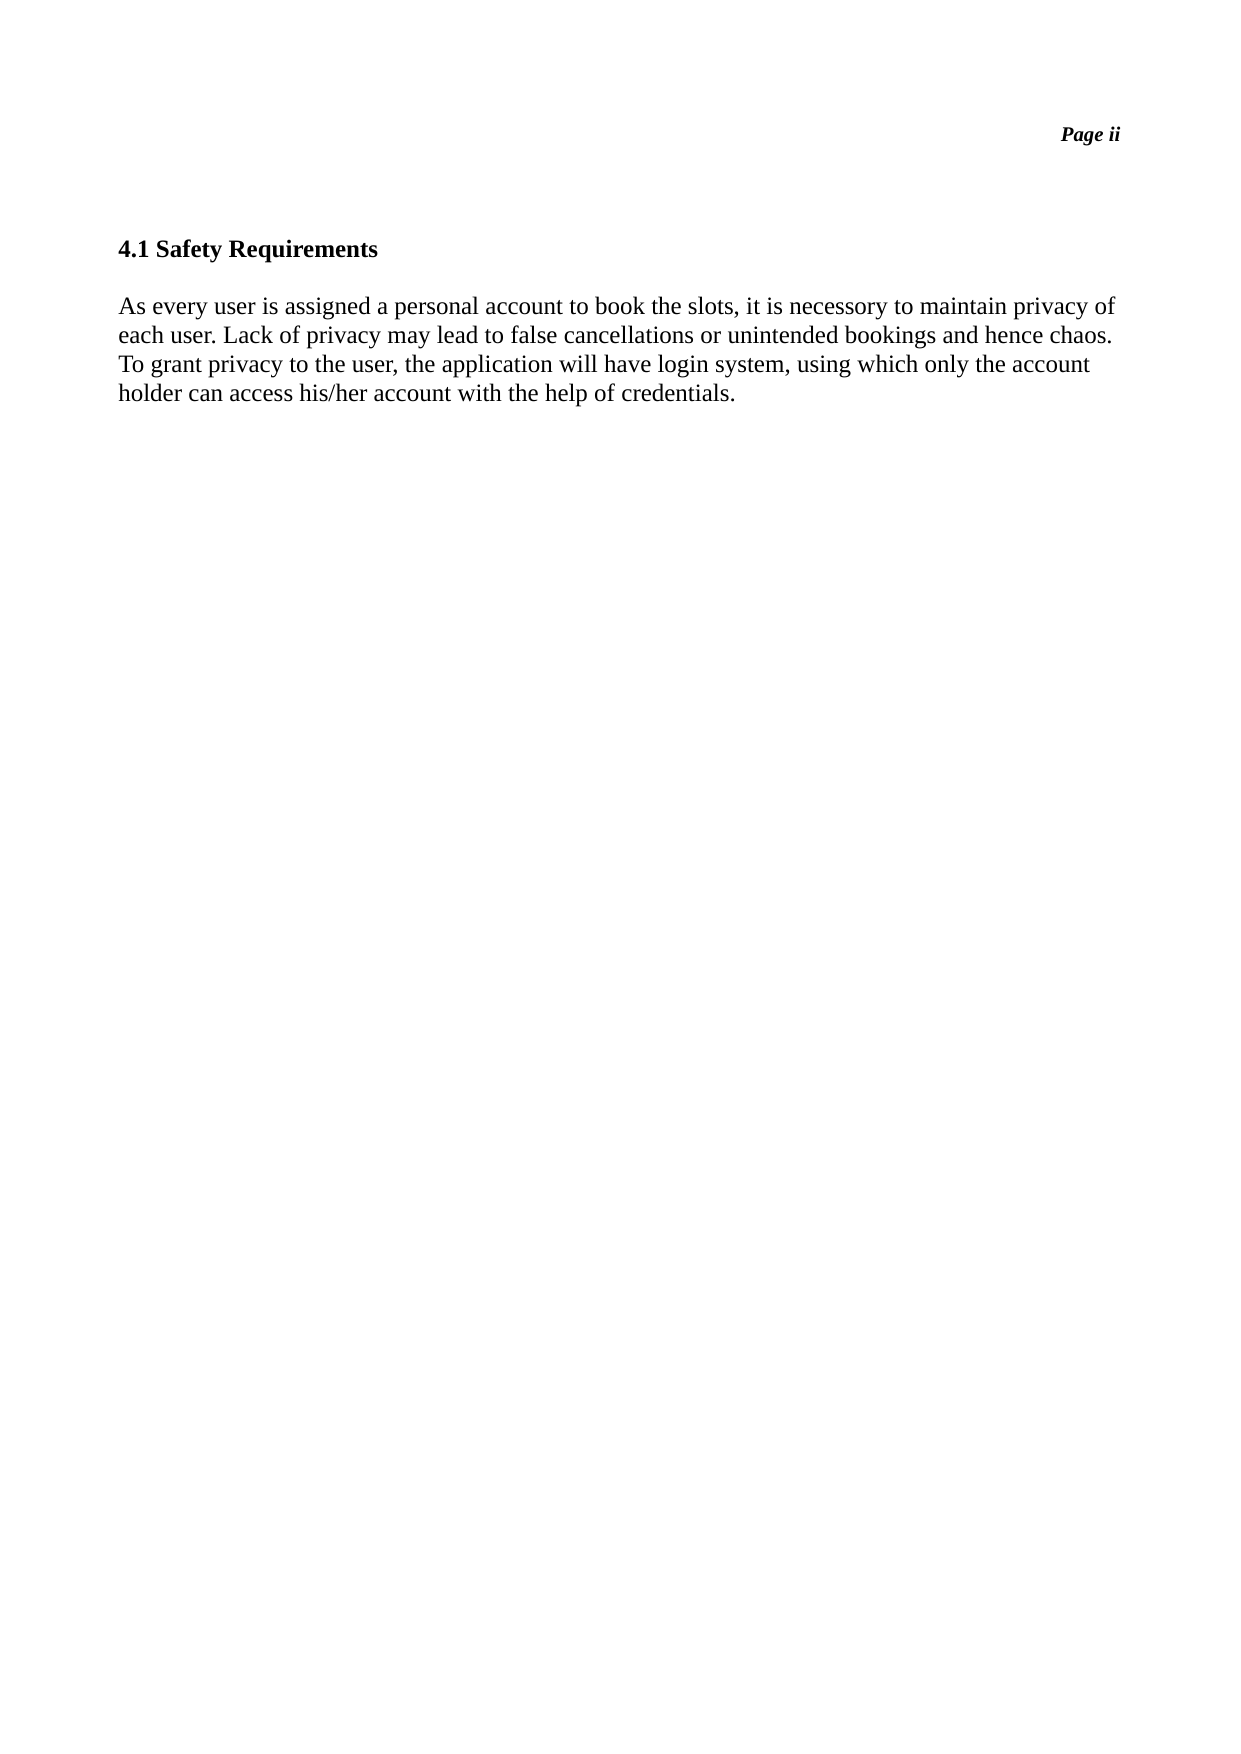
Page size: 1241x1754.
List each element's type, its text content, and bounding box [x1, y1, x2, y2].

text To grant privacy to the user, the application will have login system, using which only the account holder can access his/her account with the help of credentials. [118, 349, 1122, 406]
text 4.1 Safety Requirements [118, 234, 1122, 263]
text As every user is assigned a personal account to book the slots, it is necessory to maintain privacy of each user. Lack of privacy may lead to false cancellations or unintended bookings and hence chaos. [118, 291, 1122, 349]
